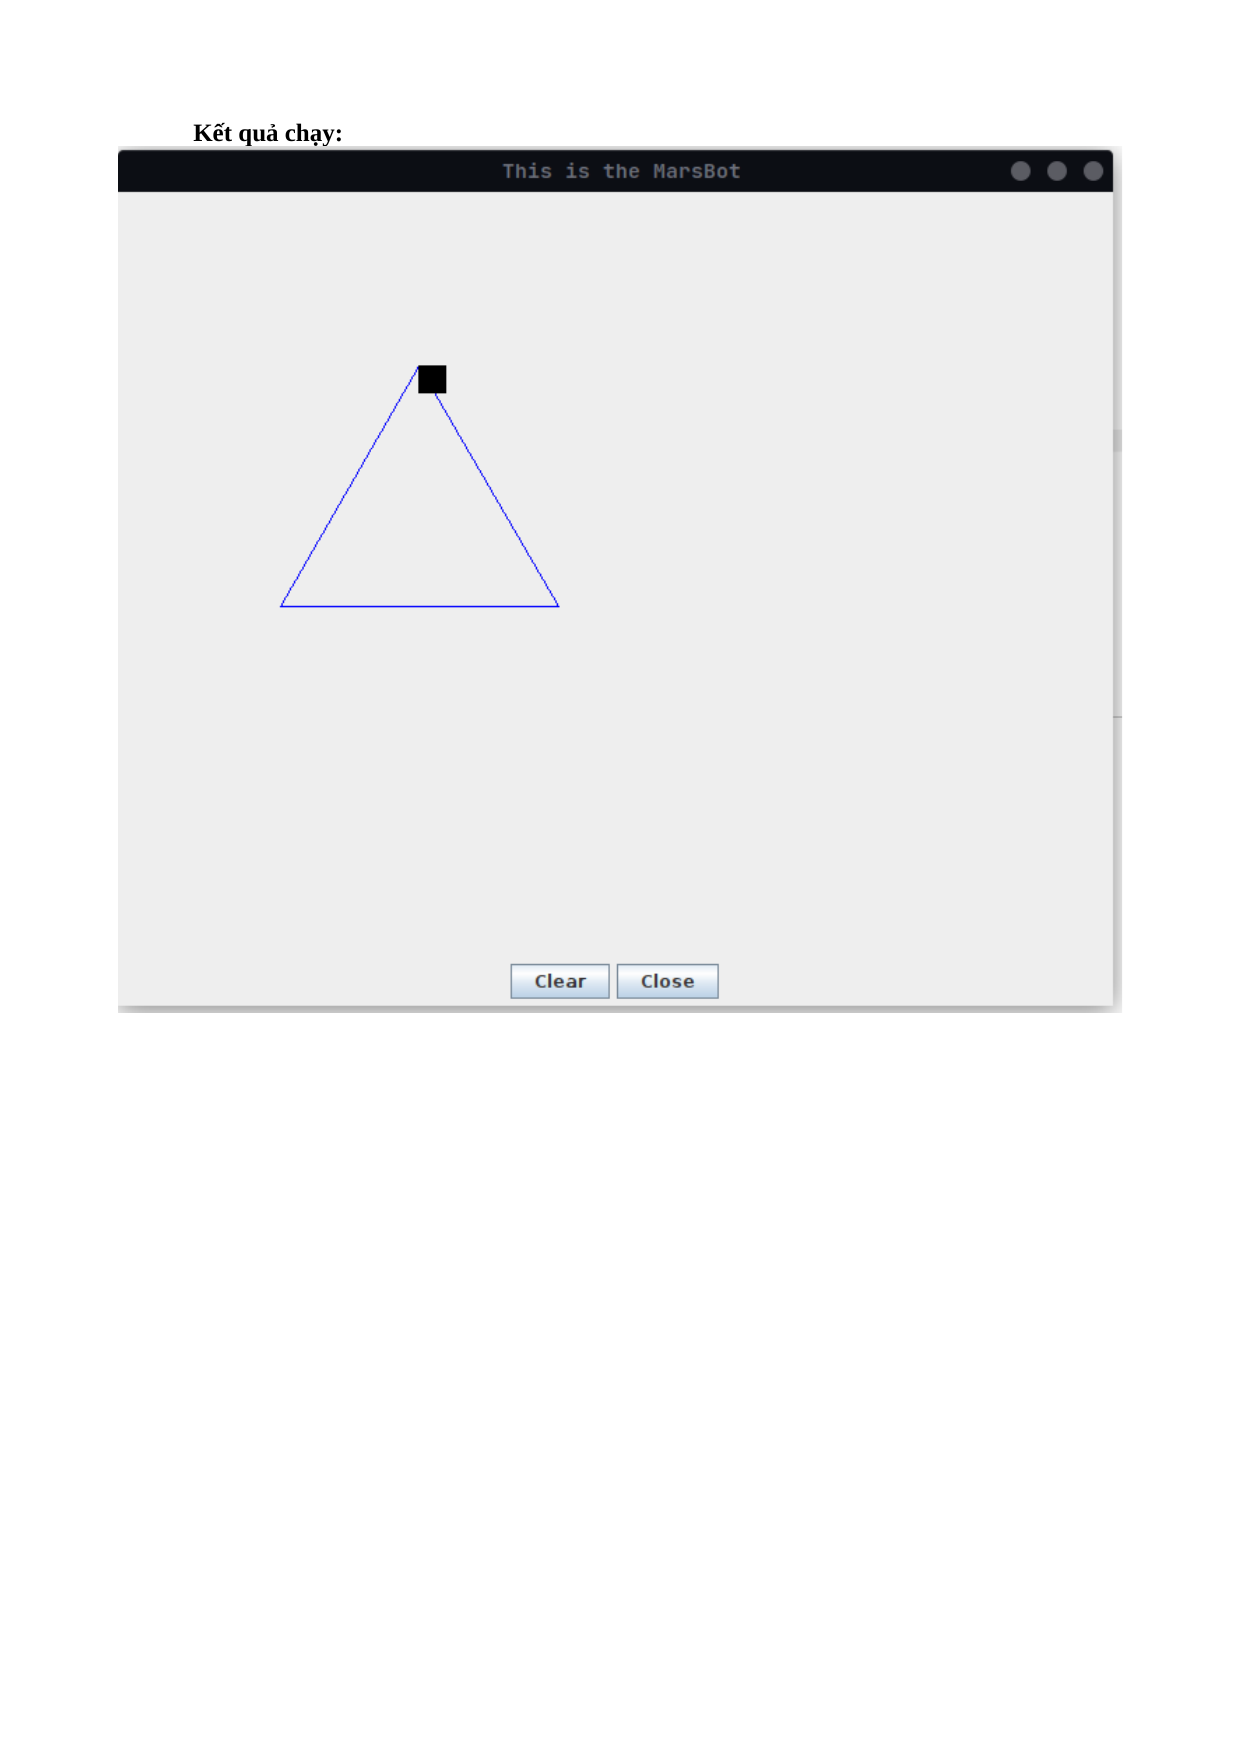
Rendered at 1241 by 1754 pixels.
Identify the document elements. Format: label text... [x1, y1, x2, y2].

list Kết quả chạy: [156, 118, 1122, 146]
picture [118, 146, 1123, 1013]
